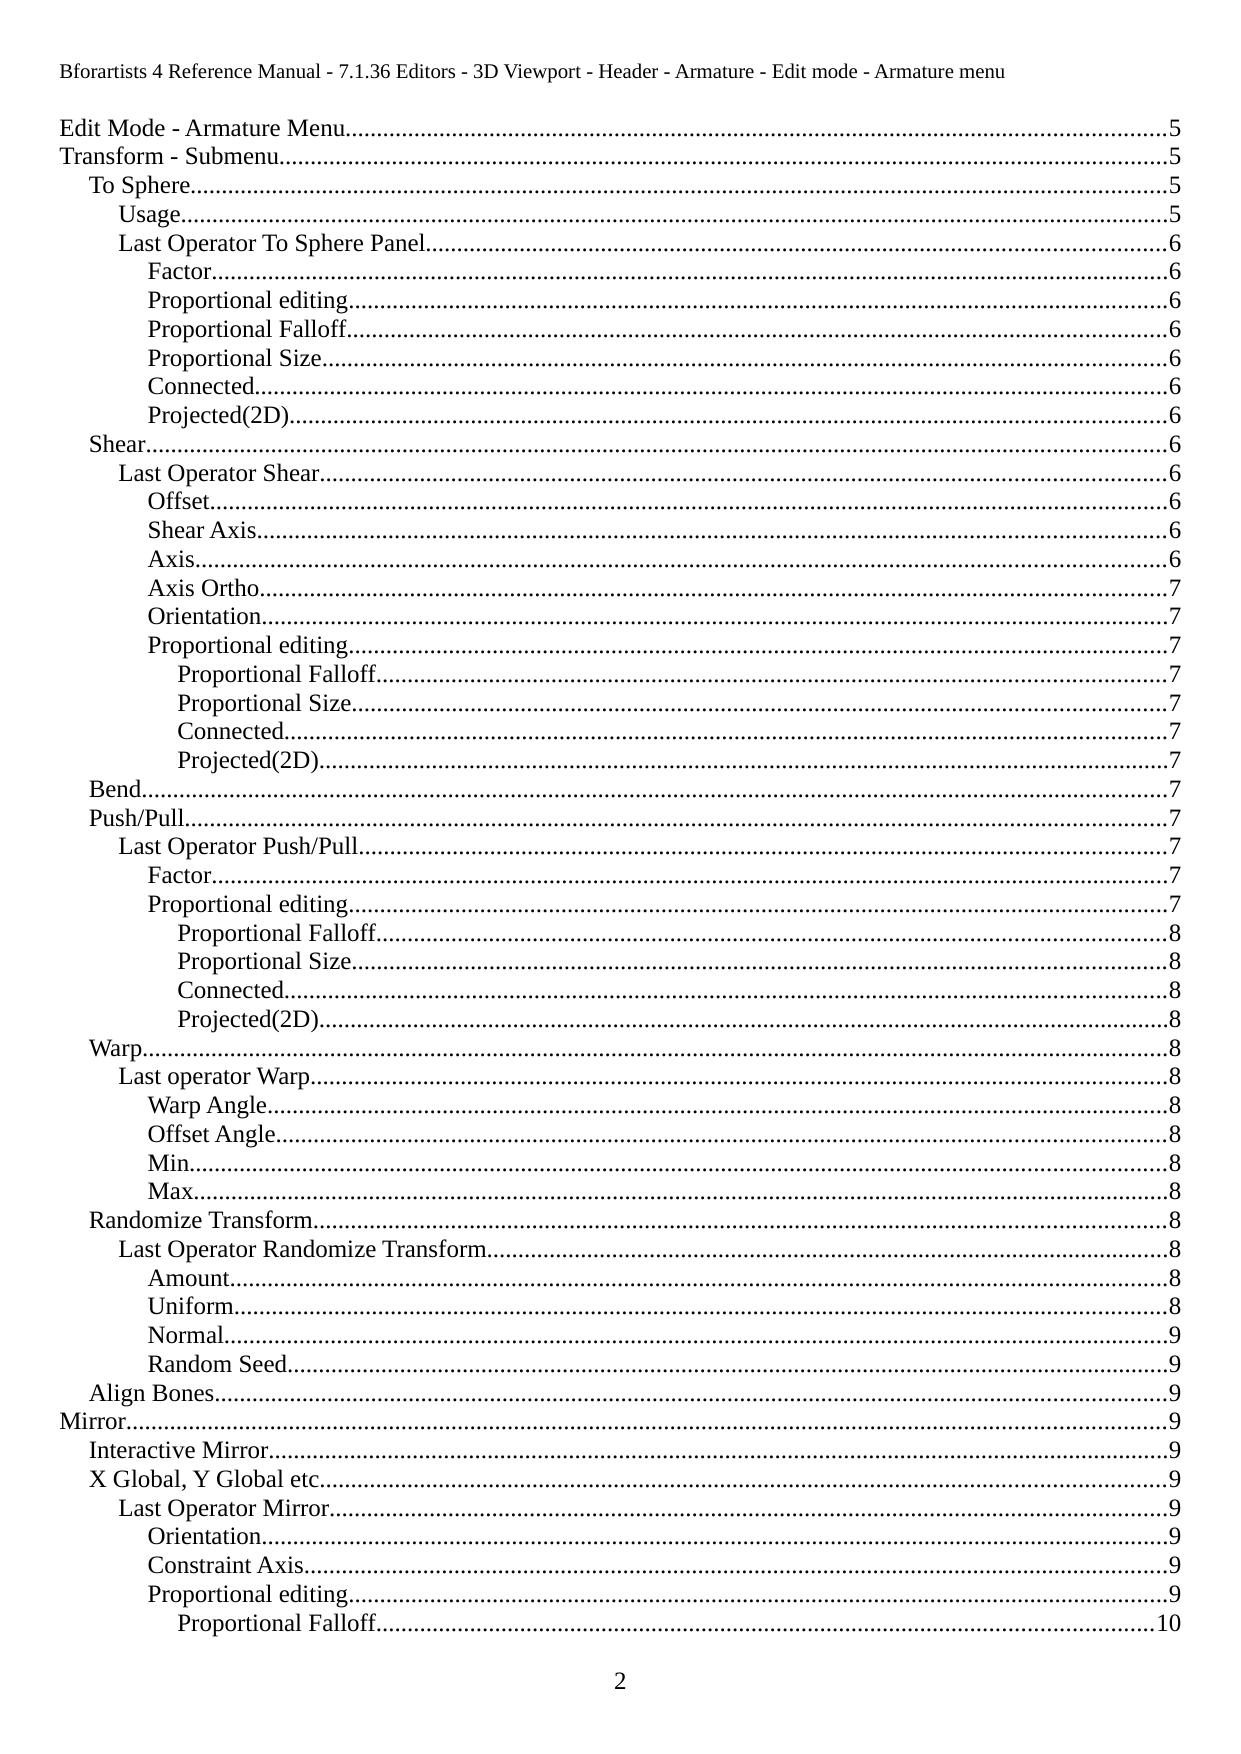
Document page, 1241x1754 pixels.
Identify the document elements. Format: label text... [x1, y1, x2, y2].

text Orientation 9 [147, 1521, 1181, 1550]
text Interactive Mirror 9 [88, 1435, 1181, 1464]
text Projected(2D) 6 [147, 400, 1181, 429]
text Last operator Warp 8 [118, 1061, 1181, 1090]
text Warp Angle 8 [147, 1090, 1181, 1119]
text X Global, Y Global etc. 9 [88, 1464, 1181, 1493]
text Proportional Falloff 8 [177, 918, 1181, 946]
text Axis 6 [147, 544, 1181, 573]
text Constraint Axis 9 [147, 1550, 1181, 1579]
text Shear 6 [88, 429, 1181, 458]
text Last Operator To Sphere Panel 6 [118, 228, 1181, 256]
text Projected(2D) 8 [177, 1004, 1181, 1033]
text Offset 6 [147, 486, 1181, 515]
text Proportional editing 7 [147, 889, 1181, 918]
text To Sphere 5 [88, 170, 1181, 199]
text Normal 9 [147, 1320, 1181, 1349]
text Proportional Size 6 [147, 343, 1181, 371]
text Projected(2D) 7 [177, 745, 1181, 774]
text Randomize Transform 8 [88, 1205, 1181, 1234]
text Proportional editing 6 [147, 285, 1181, 314]
text Shear Axis 6 [147, 515, 1181, 544]
text Last Operator Shear 6 [118, 458, 1181, 486]
text Orientation 7 [147, 601, 1181, 630]
text Offset Angle 8 [147, 1119, 1181, 1148]
text Factor 7 [147, 860, 1181, 889]
text Proportional Falloff 7 [177, 659, 1181, 688]
text Proportional editing 7 [147, 630, 1181, 659]
text Max 8 [147, 1176, 1181, 1205]
text Proportional Size 8 [177, 946, 1181, 975]
text Connected 7 [177, 716, 1181, 745]
text Amount 8 [147, 1263, 1181, 1291]
text Uniform 8 [147, 1291, 1181, 1320]
text Warp 8 [88, 1033, 1181, 1061]
text Connected 8 [177, 975, 1181, 1004]
text Align Bones 9 [88, 1378, 1181, 1406]
text Bend 7 [88, 774, 1181, 803]
text Min 8 [147, 1148, 1181, 1176]
text Edit Mode - Armature Menu 5 [59, 113, 1181, 141]
text Random Seed 9 [147, 1349, 1181, 1378]
text Mirror 9 [59, 1406, 1181, 1435]
text Last Operator Push/Pull 7 [118, 831, 1181, 860]
text Last Operator Mirror 9 [118, 1493, 1181, 1521]
text Factor 6 [147, 256, 1181, 285]
text Push/Pull 7 [88, 803, 1181, 831]
text Proportional editing 9 [147, 1579, 1181, 1608]
text Usage 5 [118, 199, 1181, 228]
text Axis Ortho 7 [147, 573, 1181, 601]
text Last Operator Randomize Transform 8 [118, 1234, 1181, 1263]
text Connected 6 [147, 371, 1181, 400]
text Transform - Submenu 5 [59, 141, 1181, 170]
text Proportional Falloff 6 [147, 314, 1181, 343]
text Proportional Falloff 10 [177, 1608, 1181, 1636]
text Proportional Size 7 [177, 688, 1181, 716]
